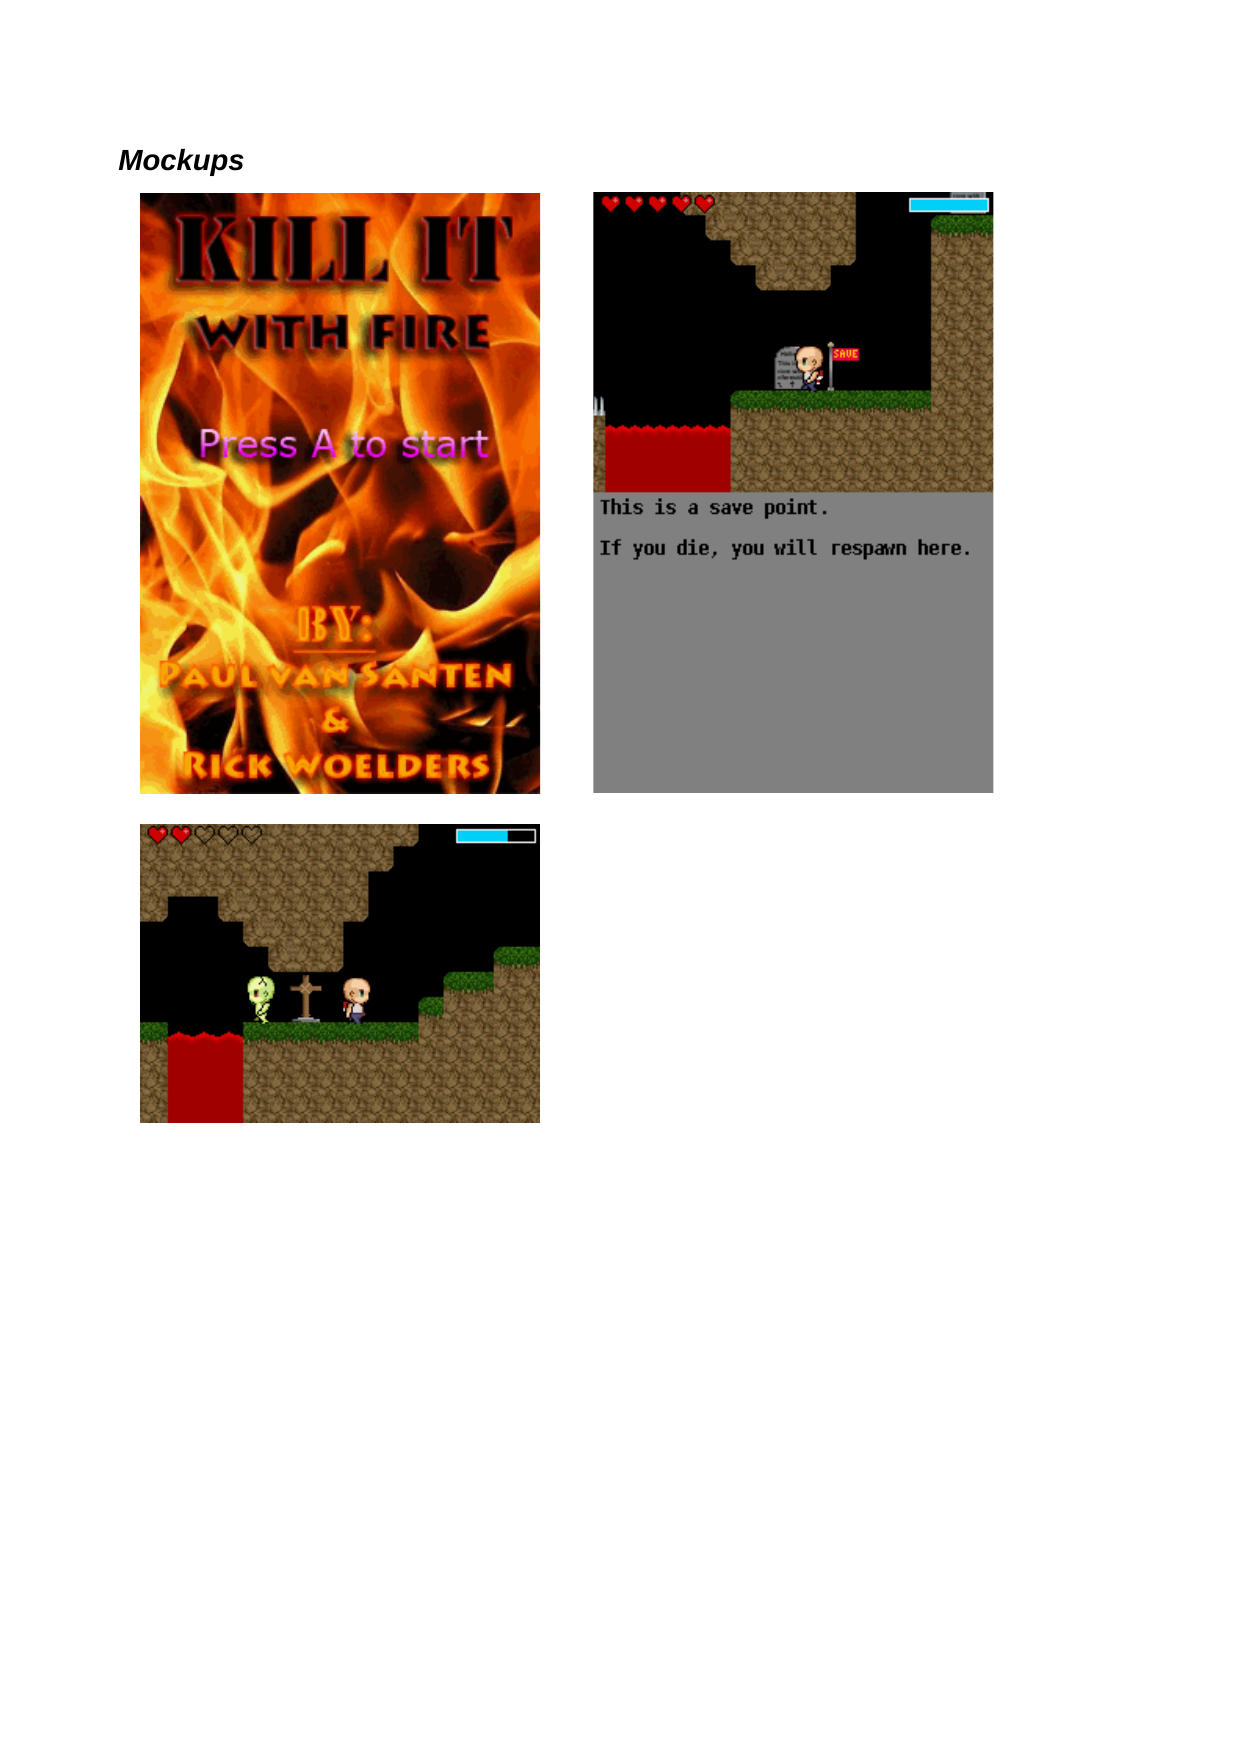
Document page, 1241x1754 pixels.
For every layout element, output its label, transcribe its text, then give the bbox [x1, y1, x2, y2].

subtitle Mockups [118, 143, 1122, 177]
picture [140, 824, 540, 1123]
picture [140, 193, 540, 794]
picture [593, 192, 994, 793]
